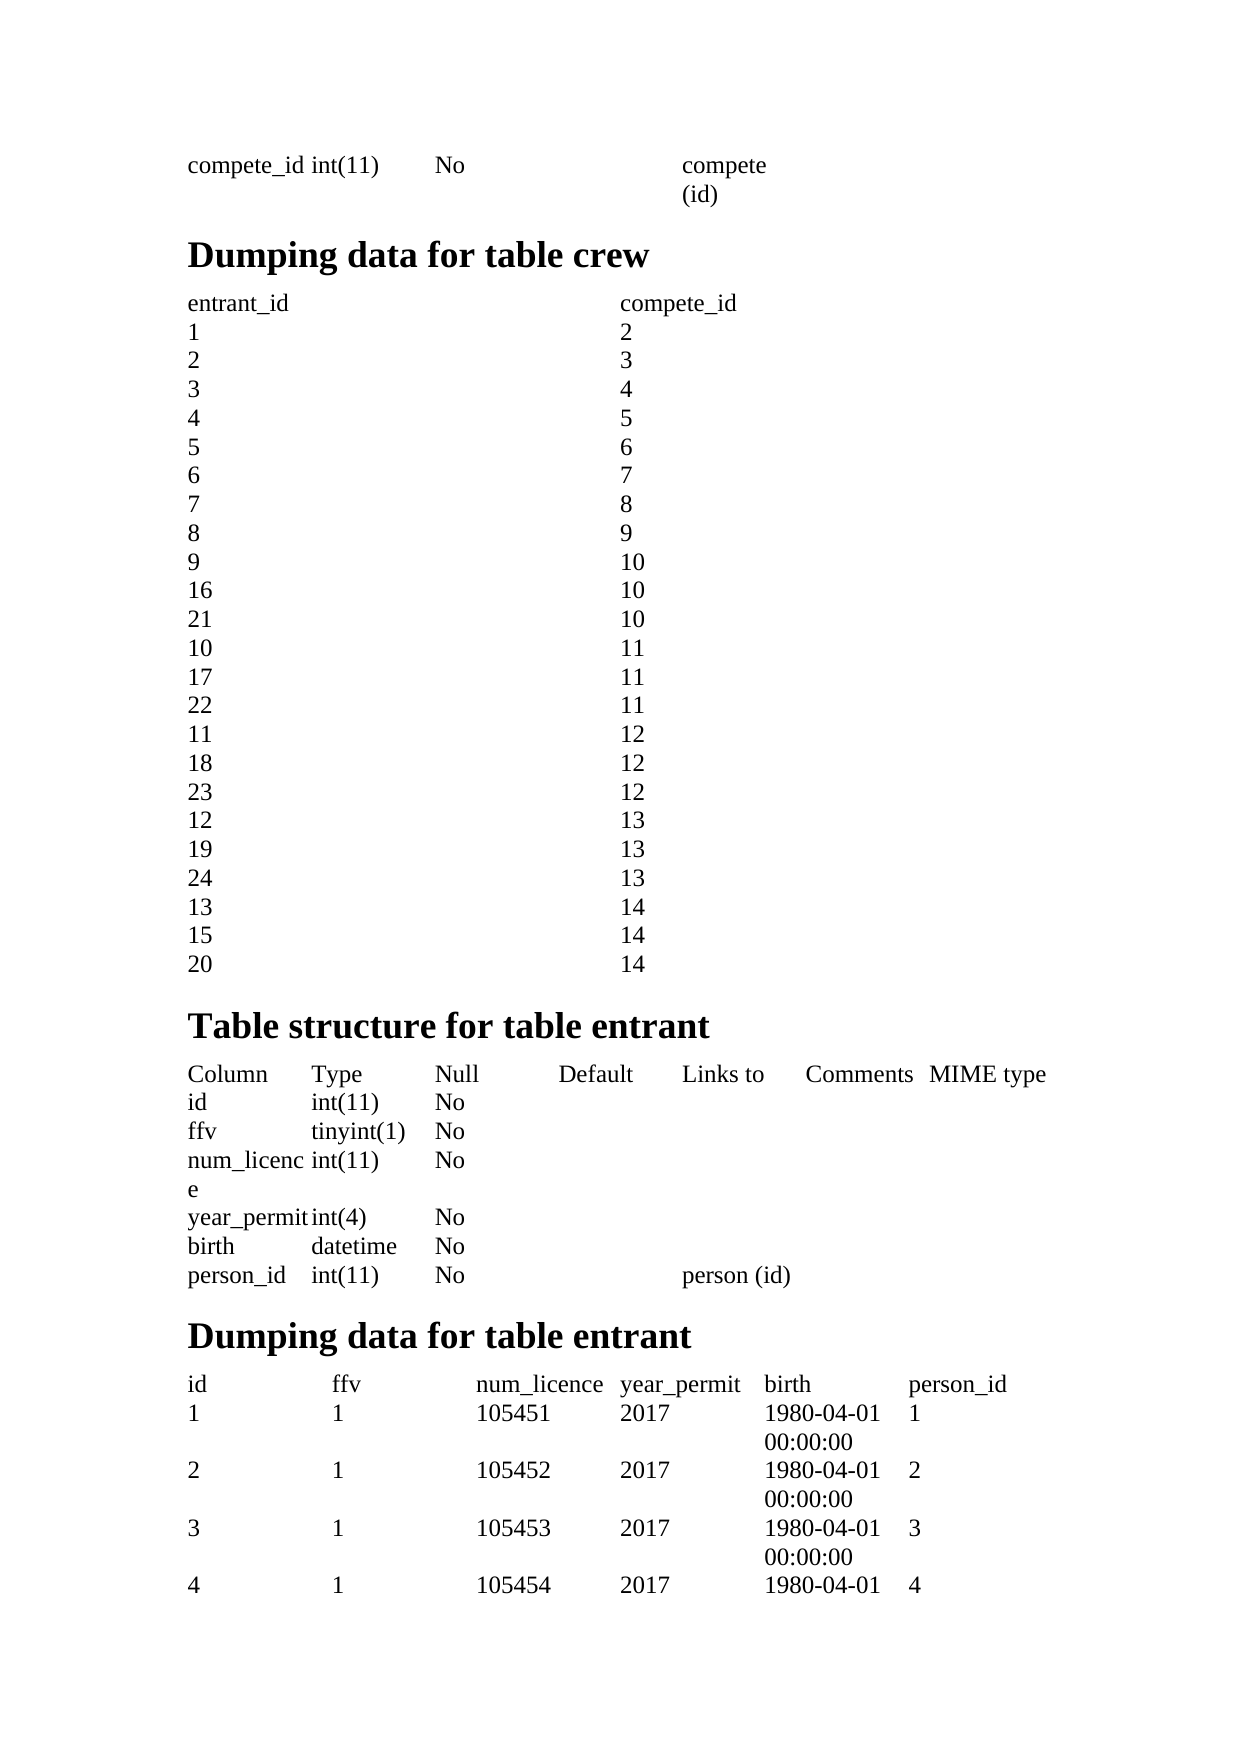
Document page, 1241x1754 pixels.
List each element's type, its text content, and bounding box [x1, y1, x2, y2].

table_cell 14 [620, 949, 1053, 978]
table_cell 12 [188, 806, 620, 834]
table_cell 8 [188, 518, 620, 547]
table_header id [188, 1369, 332, 1398]
table_cell 2 [188, 1456, 332, 1513]
table_header person_id [908, 1369, 1053, 1398]
table_cell No [435, 1203, 558, 1231]
table_cell [805, 1260, 929, 1289]
table_cell 5 [620, 403, 1053, 432]
table_cell 9 [620, 518, 1053, 547]
table_cell 1 [908, 1398, 1053, 1456]
table_cell [558, 1203, 682, 1231]
table_cell 13 [620, 863, 1053, 892]
table_cell 2017 [620, 1571, 764, 1599]
table_cell 21 [188, 604, 620, 633]
table_header Column [188, 1059, 311, 1087]
table_cell 4 [908, 1571, 1053, 1599]
table_cell 3 [620, 346, 1053, 374]
table_cell 18 [188, 748, 620, 777]
subtitle Dumping data for table crew [187, 232, 1053, 276]
table_header num_licence [476, 1369, 620, 1398]
subtitle Table structure for table entrant [187, 1003, 1053, 1046]
table_cell No [435, 1116, 558, 1145]
table_cell [682, 1145, 805, 1202]
table_header compete_id [620, 288, 1053, 317]
table_cell [805, 1116, 929, 1145]
table_cell 4 [188, 403, 620, 432]
table_cell 17 [188, 662, 620, 691]
table_cell No [435, 1145, 558, 1202]
table_cell 11 [620, 662, 1053, 691]
table_cell 2 [188, 346, 620, 374]
table_cell 6 [188, 461, 620, 489]
table_cell 10 [620, 604, 1053, 633]
table_cell [929, 1260, 1053, 1289]
table_cell 105453 [476, 1513, 620, 1571]
table_cell int(11) [311, 1260, 434, 1289]
table_cell 1 [188, 317, 620, 346]
table_cell [929, 150, 1053, 207]
table_cell compete_id [188, 150, 311, 207]
table_cell person_id [188, 1260, 311, 1289]
table_cell [558, 1116, 682, 1145]
table_cell 1 [332, 1398, 476, 1456]
table_cell 7 [620, 461, 1053, 489]
table_cell 14 [620, 921, 1053, 949]
table_cell 10 [620, 547, 1053, 576]
table_cell 12 [620, 719, 1053, 748]
table_cell year_permit [188, 1203, 311, 1231]
table_cell [558, 1231, 682, 1260]
table_cell 19 [188, 834, 620, 863]
table_cell person (id) [682, 1260, 805, 1289]
table_cell 1980-04-01 [764, 1571, 908, 1599]
table_cell 2 [620, 317, 1053, 346]
table_cell birth [188, 1231, 311, 1260]
table_cell 20 [188, 949, 620, 978]
table_cell 10 [620, 576, 1053, 604]
table_cell datetime [311, 1231, 434, 1260]
table_cell [558, 150, 682, 207]
table_cell 23 [188, 777, 620, 806]
table_cell [682, 1088, 805, 1116]
table_cell 10 [188, 633, 620, 662]
table_cell 105452 [476, 1456, 620, 1513]
table_header Links to [682, 1059, 805, 1087]
table_cell 7 [188, 489, 620, 518]
table_cell int(11) [311, 1088, 434, 1116]
table_cell 5 [188, 432, 620, 461]
table_cell 3 [188, 374, 620, 403]
table_cell 13 [188, 892, 620, 921]
table_cell int(11) [311, 150, 434, 207]
table_cell [805, 1145, 929, 1202]
table_header ffv [332, 1369, 476, 1398]
table_cell 4 [620, 374, 1053, 403]
table_header MIME type [929, 1059, 1053, 1087]
table_cell 11 [620, 691, 1053, 719]
table_cell No [435, 1260, 558, 1289]
table_cell 105454 [476, 1571, 620, 1599]
table_cell [805, 1231, 929, 1260]
table_header Default [558, 1059, 682, 1087]
table_cell 9 [188, 547, 620, 576]
table_cell No [435, 150, 558, 207]
table_cell 22 [188, 691, 620, 719]
table_cell 1 [332, 1571, 476, 1599]
table_cell No [435, 1231, 558, 1260]
table_cell 1 [332, 1513, 476, 1571]
table_cell compete (id) [682, 150, 805, 207]
table_cell 13 [620, 834, 1053, 863]
table_cell [805, 1088, 929, 1116]
table_cell ffv [188, 1116, 311, 1145]
table_cell [682, 1203, 805, 1231]
table_cell num_licence [188, 1145, 311, 1202]
table_cell 105451 [476, 1398, 620, 1456]
table_cell 12 [620, 777, 1053, 806]
table_cell int(4) [311, 1203, 434, 1231]
table_cell 1980-04-01 00:00:00 [764, 1398, 908, 1456]
table_header Comments [805, 1059, 929, 1087]
table_cell [558, 1260, 682, 1289]
table_header entrant_id [188, 288, 620, 317]
table_cell [558, 1088, 682, 1116]
table_header year_permit [620, 1369, 764, 1398]
table_cell 1 [332, 1456, 476, 1513]
table_cell 4 [188, 1571, 332, 1599]
table_header Type [311, 1059, 434, 1087]
table_cell 14 [620, 892, 1053, 921]
table_cell 24 [188, 863, 620, 892]
table_cell 2017 [620, 1513, 764, 1571]
table_cell 13 [620, 806, 1053, 834]
table_cell 6 [620, 432, 1053, 461]
table_cell int(11) [311, 1145, 434, 1202]
table_cell 1 [188, 1398, 332, 1456]
table_header birth [764, 1369, 908, 1398]
table_cell 15 [188, 921, 620, 949]
table_cell 8 [620, 489, 1053, 518]
table_cell [805, 1203, 929, 1231]
table_cell 2017 [620, 1398, 764, 1456]
table_cell 2 [908, 1456, 1053, 1513]
table_cell 11 [188, 719, 620, 748]
table_cell id [188, 1088, 311, 1116]
table_cell 1980-04-01 00:00:00 [764, 1456, 908, 1513]
table_cell [805, 150, 929, 207]
table_cell [682, 1116, 805, 1145]
table_cell 3 [188, 1513, 332, 1571]
table_cell 16 [188, 576, 620, 604]
table_cell [682, 1231, 805, 1260]
table_cell No [435, 1088, 558, 1116]
table_cell 3 [908, 1513, 1053, 1571]
table_cell 1980-04-01 00:00:00 [764, 1513, 908, 1571]
table_cell 2017 [620, 1456, 764, 1513]
table_cell 11 [620, 633, 1053, 662]
table_cell tinyint(1) [311, 1116, 434, 1145]
table_header Null [435, 1059, 558, 1087]
table_cell [558, 1145, 682, 1202]
subtitle Dumping data for table entrant [187, 1314, 1053, 1357]
table_cell 12 [620, 748, 1053, 777]
